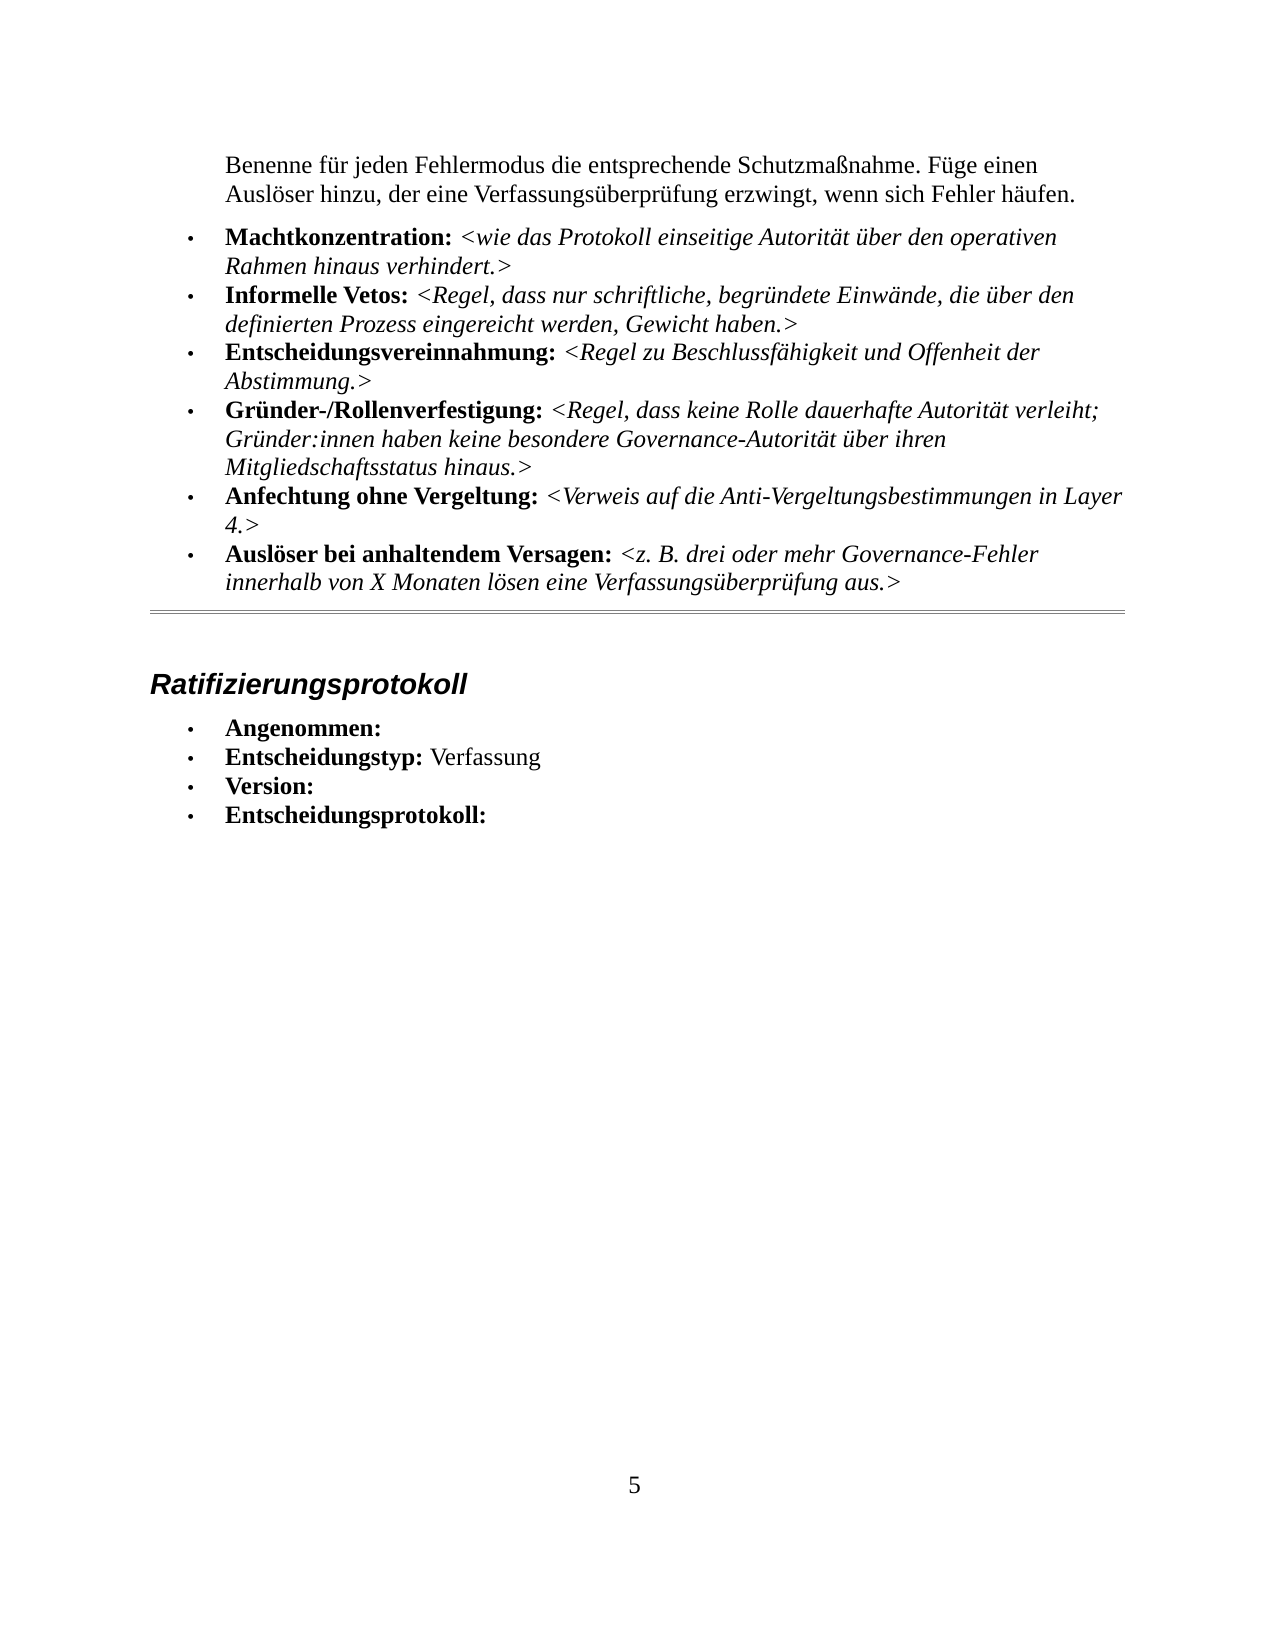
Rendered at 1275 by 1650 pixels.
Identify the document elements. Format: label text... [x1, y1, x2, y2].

list Entscheidungsprotokoll: [187, 800, 1125, 828]
list Gründer-/Rollenverfestigung: <Regel, dass keine Rolle dauerhafte Autorität verleiht; Gründer:innen haben keine besondere Governance-Autorität über ihren Mitgliedschaftsstatus hinaus.> [187, 395, 1125, 481]
subtitle Ratifizierungsprotokoll [150, 667, 1125, 701]
list Version: [187, 771, 1125, 800]
list Angenommen: [187, 713, 1125, 742]
list Entscheidungstyp: Verfassung [187, 742, 1125, 771]
list Anfechtung ohne Vergeltung: <Verweis auf die Anti-Vergeltungsbestimmungen in Layer 4.> [187, 481, 1125, 539]
list Machtkonzentration: <wie das Protokoll einseitige Autorität über den operativen Rahmen hinaus verhindert.> [187, 222, 1125, 280]
list Entscheidungsvereinnahmung: <Regel zu Beschlussfähigkeit und Offenheit der Abstimmung.> [187, 337, 1125, 395]
list Informelle Vetos: <Regel, dass nur schriftliche, begründete Einwände, die über den definierten Prozess eingereicht werden, Gewicht haben.> [187, 280, 1125, 337]
list Auslöser bei anhaltendem Versagen: <z. B. drei oder mehr Governance-Fehler innerhalb von X Monaten lösen eine Verfassungsüberprüfung aus.> [187, 539, 1125, 596]
text Benenne für jeden Fehlermodus die entsprechende Schutzmaßnahme. Füge einen Auslöser hinzu, der eine Verfassungsüberprüfung erzwingt, wenn sich Fehler häufen. [225, 150, 1125, 207]
